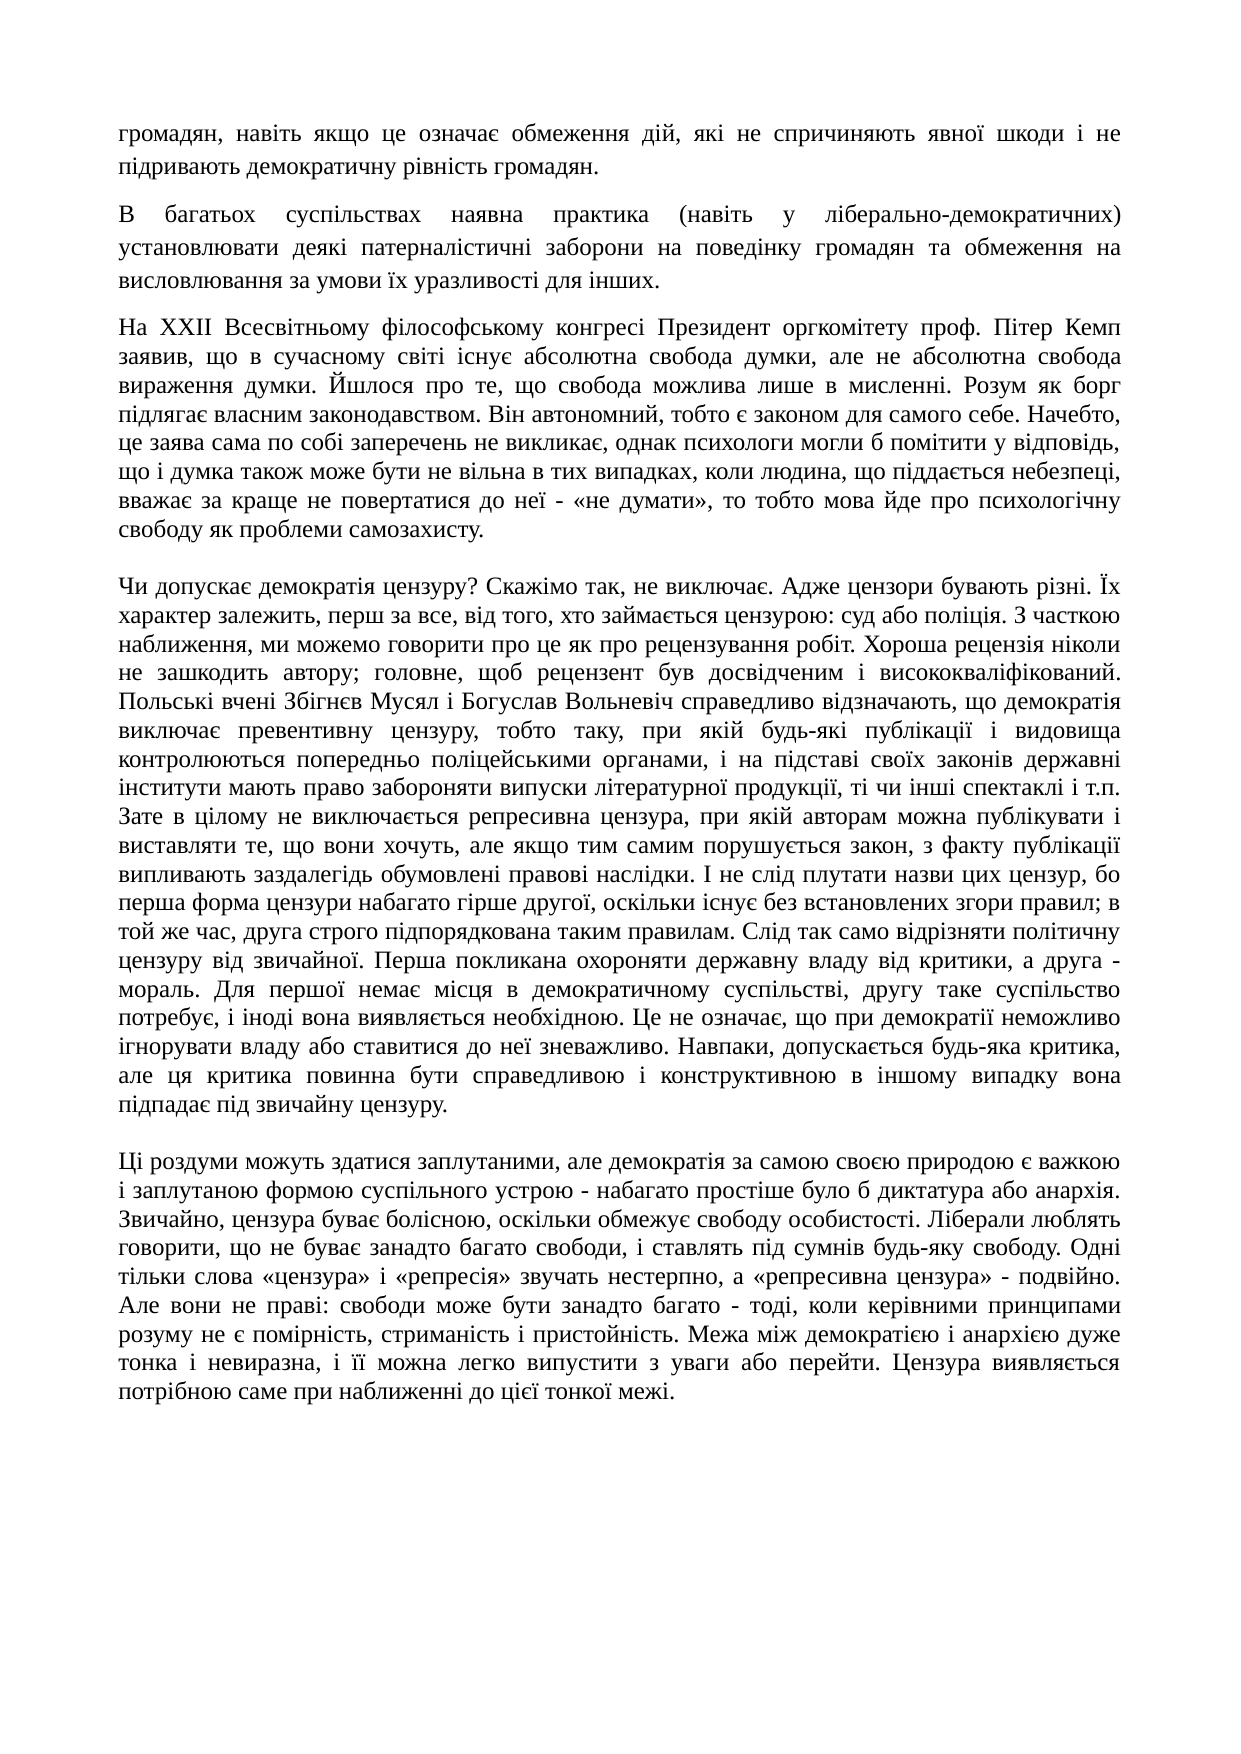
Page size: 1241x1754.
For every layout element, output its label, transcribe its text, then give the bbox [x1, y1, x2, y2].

text Ці роздуми можуть здатися заплутаними, але демократія за самою своєю природою є важкою і заплутаною формою суспільного устрою - набагато простіше було б диктатура або анархія. Звичайно, цензура буває болісною, оскільки обмежує свободу особистості. Ліберали люблять говорити, що не буває занадто багато свободи, і ставлять під сумнів будь-яку свободу. Одні тільки слова «цензура» і «репресія» звучать нестерпно, а «репресивна цензура» - подвійно. Але вони не праві: свободи може бути занадто багато - тоді, коли керівними принципами розуму не є помірність, стриманість і пристойність. Межа між демократією і анархією дуже тонка і невиразна, і її можна легко випустити з уваги або перейти. Цензура виявляється потрібною саме при наближенні до цієї тонкої межі. [118, 1146, 1122, 1405]
text На ХХII Всесвітньому філософському конгресі Президент оргкомітету проф. Пітер Кемп заявив, що в сучасному світі існує абсолютна свобода думки, але не абсолютна свобода вираження думки. Йшлося про те, що свобода можлива лише в мисленні. Розум як борг підлягає власним законодавством. Він автономний, тобто є законом для самого себе. Начебто, це заява сама по собі заперечень не викликає, однак психологи могли б помітити у відповідь, що і думка також може бути не вільна в тих випадках, коли людина, що піддається небезпеці, вважає за краще не повертатися до неї - «не думати», то тобто мова йде про психологічну свободу як проблеми самозахисту. [118, 312, 1122, 542]
text Чи допускає демократія цензуру? Скажімо так, не виключає. Адже цензори бувають різні. Їх характер залежить, перш за все, від того, хто займається цензурою: суд або поліція. З часткою наближення, ми можемо говорити про це як про рецензування робіт. Хороша рецензія ніколи не зашкодить автору; головне, щоб рецензент був досвідченим і висококваліфікований. Польські вчені Збігнєв Мусял і Богуслав Вольневіч справедливо відзначають, що демократія виключає превентивну цензуру, тобто таку, при якій будь-які публікації і видовища контролюються попередньо поліцейськими органами, і на підставі своїх законів державні інститути мають право забороняти випуски літературної продукції, ті чи інші спектаклі і т.п. Зате в цілому не виключається репресивна цензура, при якій авторам можна публікувати і виставляти те, що вони хочуть, але якщо тим самим порушується закон, з факту публікації випливають заздалегідь обумовлені правові наслідки. І не слід плутати назви цих цензур, бо перша форма цензури набагато гірше другої, оскільки існує без встановлених згори правил; в той же час, друга строго підпорядкована таким правилам. Слід так само відрізняти політичну цензуру від звичайної. Перша покликана охороняти державну владу від критики, а друга - мораль. Для першої немає місця в демократичному суспільстві, другу таке суспільство потребує, і іноді вона виявляється необхідною. Це не означає, що при демократії неможливо ігнорувати владу або ставитися до неї зневажливо. Навпаки, допускається будь-яка критика, але ця критика повинна бути справедливою і конструктивною в іншому випадку вона підпадає під звичайну цензуру. [118, 571, 1122, 1117]
text В багатьох суспільствах наявна практика (навіть у ліберально-демократичних) установлювати деякі патерналістичні заборони на поведінку громадян та обмеження на висловлювання за умови їх уразливості для інших. [118, 199, 1122, 293]
text громадян, навіть якщо це означає обмеження дій, які не спричиняють явної шкоди і не підривають демократичну рівність громадян. [118, 118, 1122, 180]
